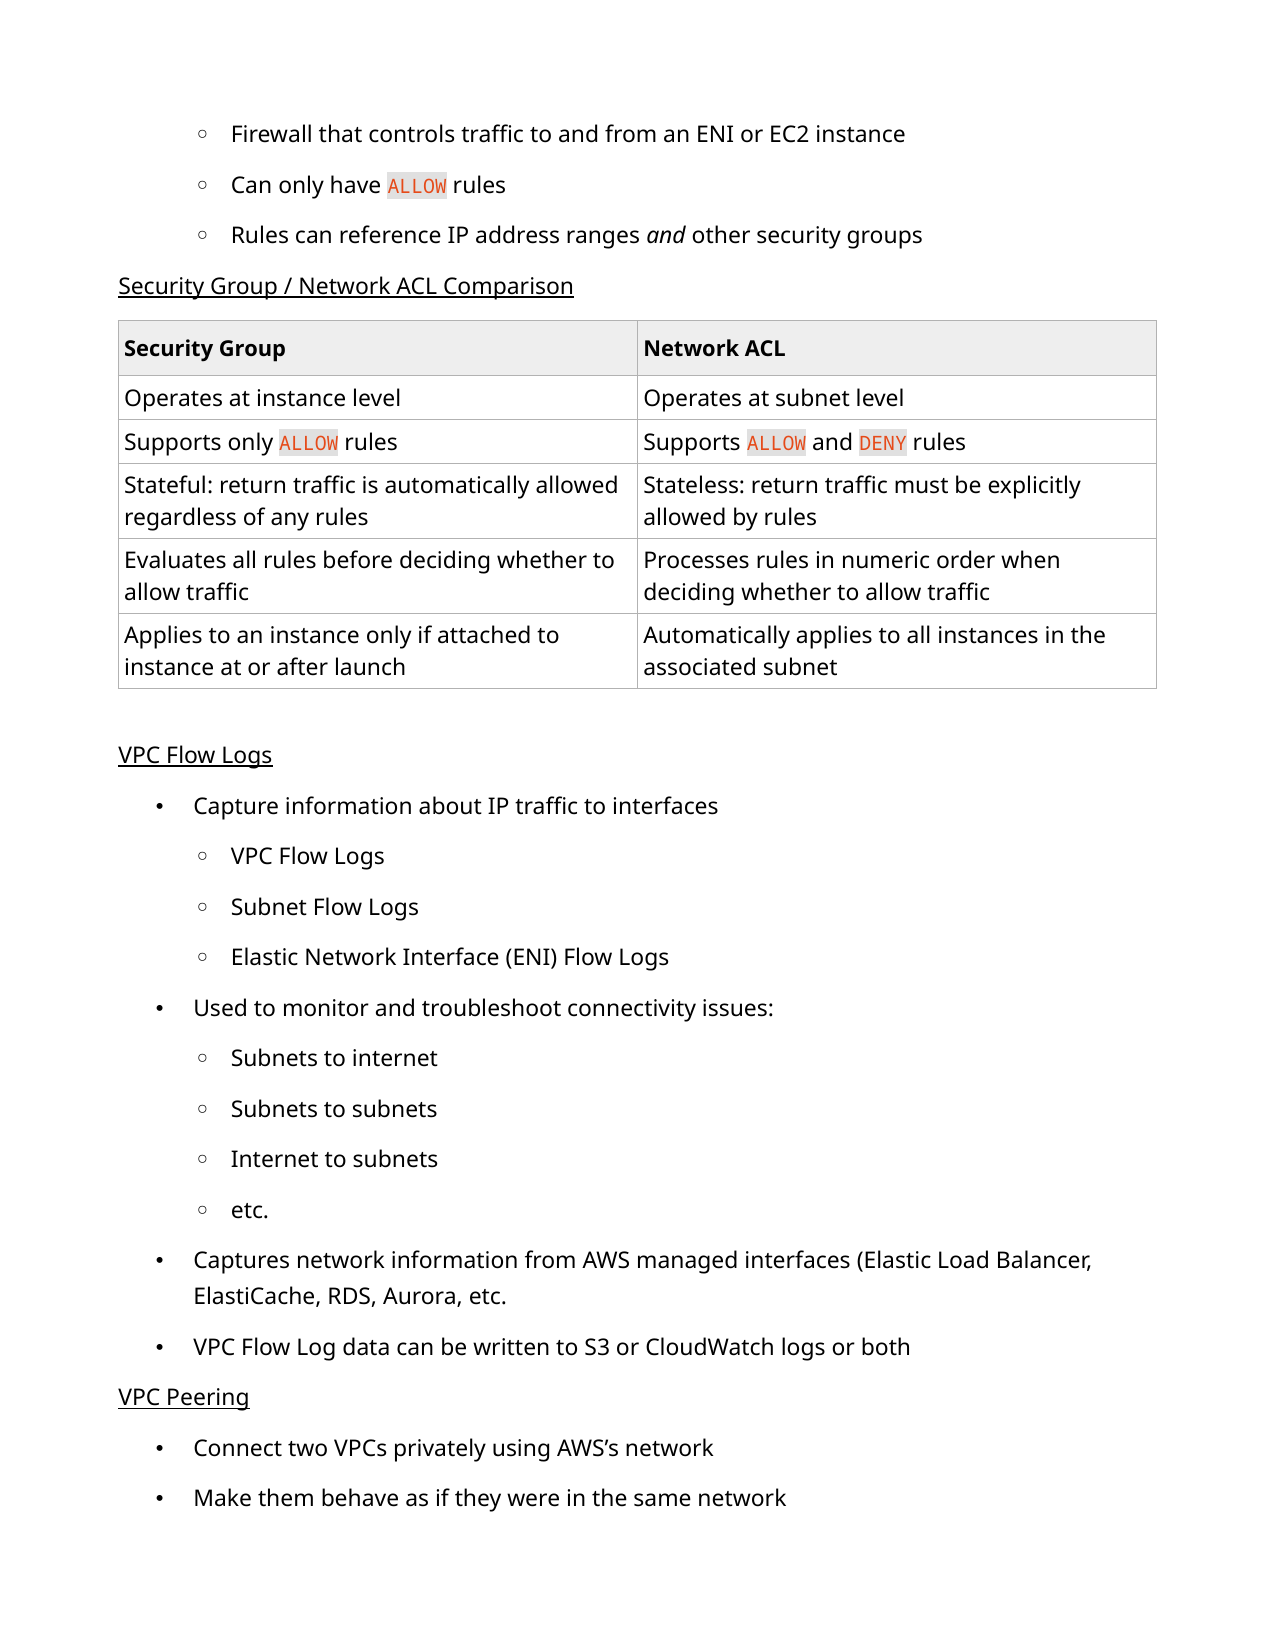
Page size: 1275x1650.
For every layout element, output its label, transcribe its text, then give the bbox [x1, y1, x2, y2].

list VPC Flow Log data can be written to S3 or CloudWatch logs or both [156, 1331, 1157, 1362]
list Used to monitor and troubleshoot connectivity issues: [156, 992, 1157, 1023]
list Subnet Flow Logs [193, 891, 1157, 922]
text Security Group / Network ACL Comparison [118, 270, 1157, 301]
table_cell Operates at subnet level [638, 376, 1156, 419]
list Make them behave as if they were in the same network [156, 1482, 1157, 1513]
list Subnets to subnets [193, 1093, 1157, 1124]
table_cell Stateful: return traffic is automatically allowed regardless of any rules [119, 464, 637, 537]
text VPC Peering [118, 1381, 1157, 1412]
table_cell Supports only ALLOW rules [119, 420, 637, 462]
table_cell Supports ALLOW and DENY rules [638, 420, 1156, 462]
table_cell Processes rules in numeric order when deciding whether to allow traffic [638, 539, 1156, 612]
list Rules can reference IP address ranges and other security groups [193, 219, 1157, 250]
table_cell Evaluates all rules before deciding whether to allow traffic [119, 539, 637, 612]
list etc. [193, 1194, 1157, 1225]
list VPC Flow Logs [193, 840, 1157, 871]
list Captures network information from AWS managed interfaces (Elastic Load Balancer, ElastiCache, RDS, Aurora, etc. [156, 1244, 1157, 1311]
list Firewall that controls traffic to and from an ENI or EC2 instance [193, 118, 1157, 149]
table_header Network ACL [638, 321, 1156, 375]
text VPC Flow Logs [118, 739, 1157, 770]
list Can only have ALLOW rules [193, 169, 1157, 200]
list Connect two VPCs privately using AWS’s network [156, 1432, 1157, 1463]
table_cell Stateless: return traffic must be explicitly allowed by rules [638, 464, 1156, 537]
list Capture information about IP traffic to interfaces [156, 789, 1157, 821]
list Internet to subnets [193, 1143, 1157, 1174]
table_cell Applies to an instance only if attached to instance at or after launch [119, 614, 637, 687]
table_cell Automatically applies to all instances in the associated subnet [638, 614, 1156, 687]
list Elastic Network Interface (ENI) Flow Logs [193, 941, 1157, 972]
table_header Security Group [119, 321, 637, 375]
list Subnets to internet [193, 1042, 1157, 1073]
table_cell Operates at instance level [119, 376, 637, 419]
